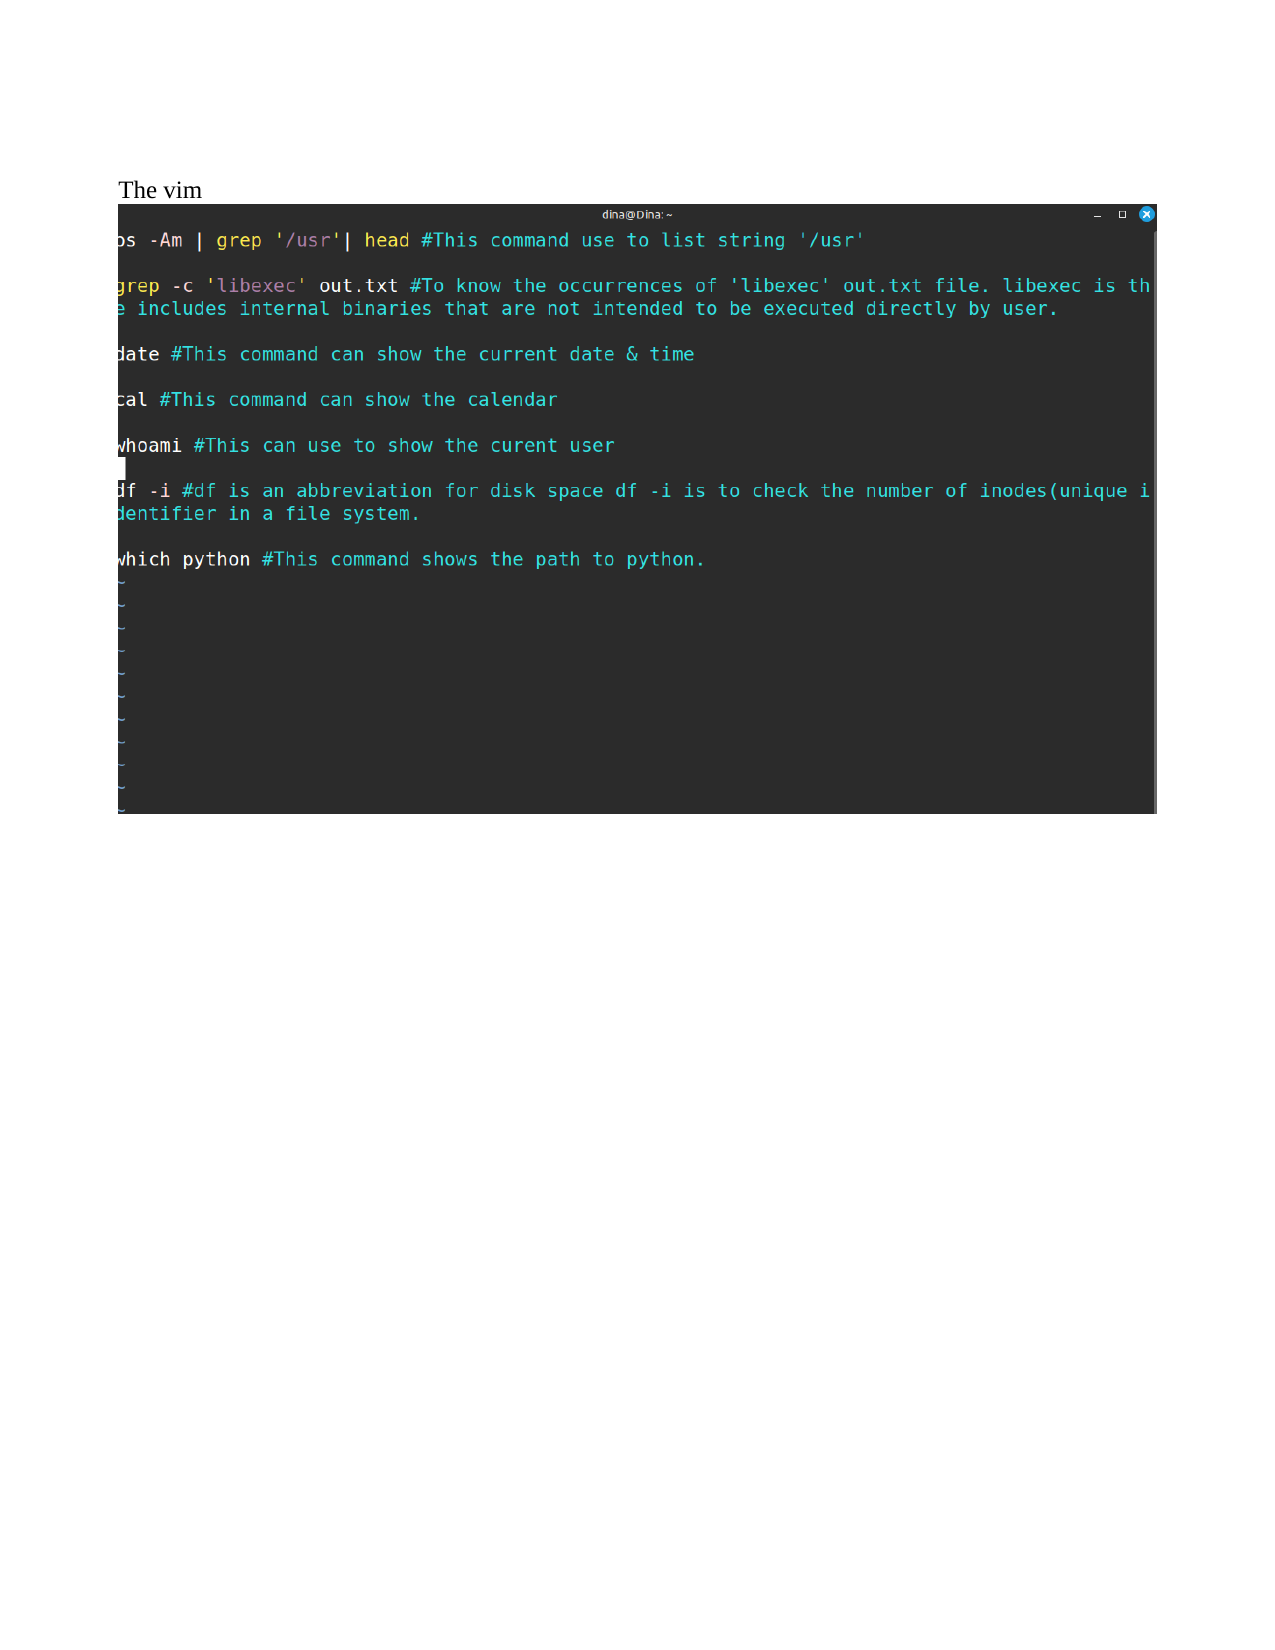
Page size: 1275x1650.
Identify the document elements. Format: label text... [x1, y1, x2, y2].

picture [118, 204, 1157, 814]
text The vim [118, 176, 1157, 204]
